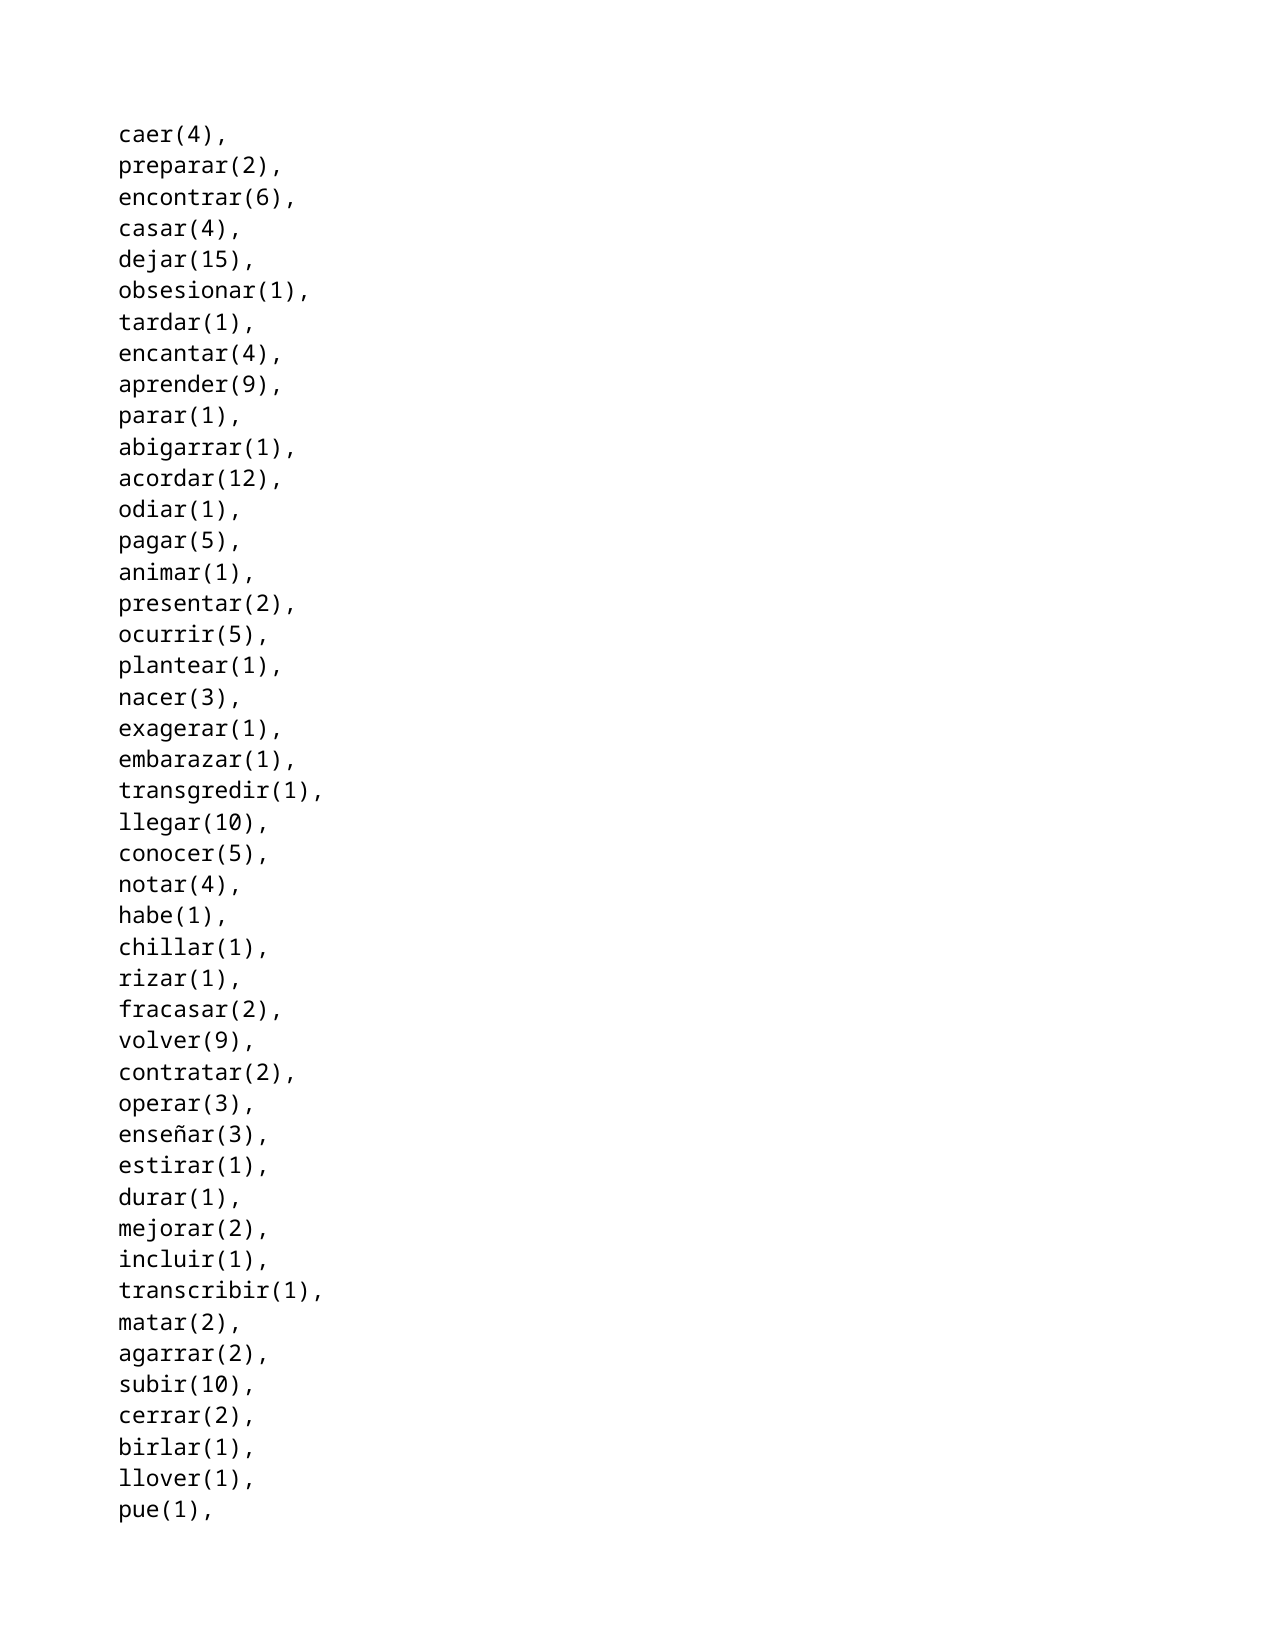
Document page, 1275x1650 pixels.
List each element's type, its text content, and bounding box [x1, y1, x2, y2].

text operar(3), [118, 1087, 1157, 1118]
text animar(1), [118, 556, 1157, 587]
text agarrar(2), [118, 1337, 1157, 1368]
text chillar(1), [118, 931, 1157, 962]
text matar(2), [118, 1306, 1157, 1337]
text casar(4), [118, 212, 1157, 243]
text enseñar(3), [118, 1118, 1157, 1149]
text incluir(1), [118, 1243, 1157, 1274]
text parar(1), [118, 399, 1157, 431]
text nacer(3), [118, 681, 1157, 712]
text exagerar(1), [118, 712, 1157, 743]
text cerrar(2), [118, 1399, 1157, 1431]
text plantear(1), [118, 649, 1157, 681]
text obsesionar(1), [118, 274, 1157, 306]
text subir(10), [118, 1368, 1157, 1399]
text conocer(5), [118, 837, 1157, 868]
text pue(1), [118, 1493, 1157, 1524]
text embarazar(1), [118, 743, 1157, 774]
text birlar(1), [118, 1431, 1157, 1462]
text contratar(2), [118, 1056, 1157, 1087]
text estirar(1), [118, 1149, 1157, 1181]
text encantar(4), [118, 337, 1157, 368]
text transgredir(1), [118, 774, 1157, 806]
text durar(1), [118, 1181, 1157, 1212]
text fracasar(2), [118, 993, 1157, 1024]
text caer(4), [118, 118, 1157, 149]
text pagar(5), [118, 524, 1157, 556]
text volver(9), [118, 1024, 1157, 1056]
text llegar(10), [118, 806, 1157, 837]
text presentar(2), [118, 587, 1157, 618]
text rizar(1), [118, 962, 1157, 993]
text dejar(15), [118, 243, 1157, 274]
text transcribir(1), [118, 1274, 1157, 1306]
text odiar(1), [118, 493, 1157, 524]
text preparar(2), [118, 149, 1157, 181]
text abigarrar(1), [118, 431, 1157, 462]
text mejorar(2), [118, 1212, 1157, 1243]
text aprender(9), [118, 368, 1157, 399]
text llover(1), [118, 1462, 1157, 1493]
text habe(1), [118, 899, 1157, 931]
text notar(4), [118, 868, 1157, 899]
text acordar(12), [118, 462, 1157, 493]
text ocurrir(5), [118, 618, 1157, 649]
text tardar(1), [118, 306, 1157, 337]
text encontrar(6), [118, 181, 1157, 212]
